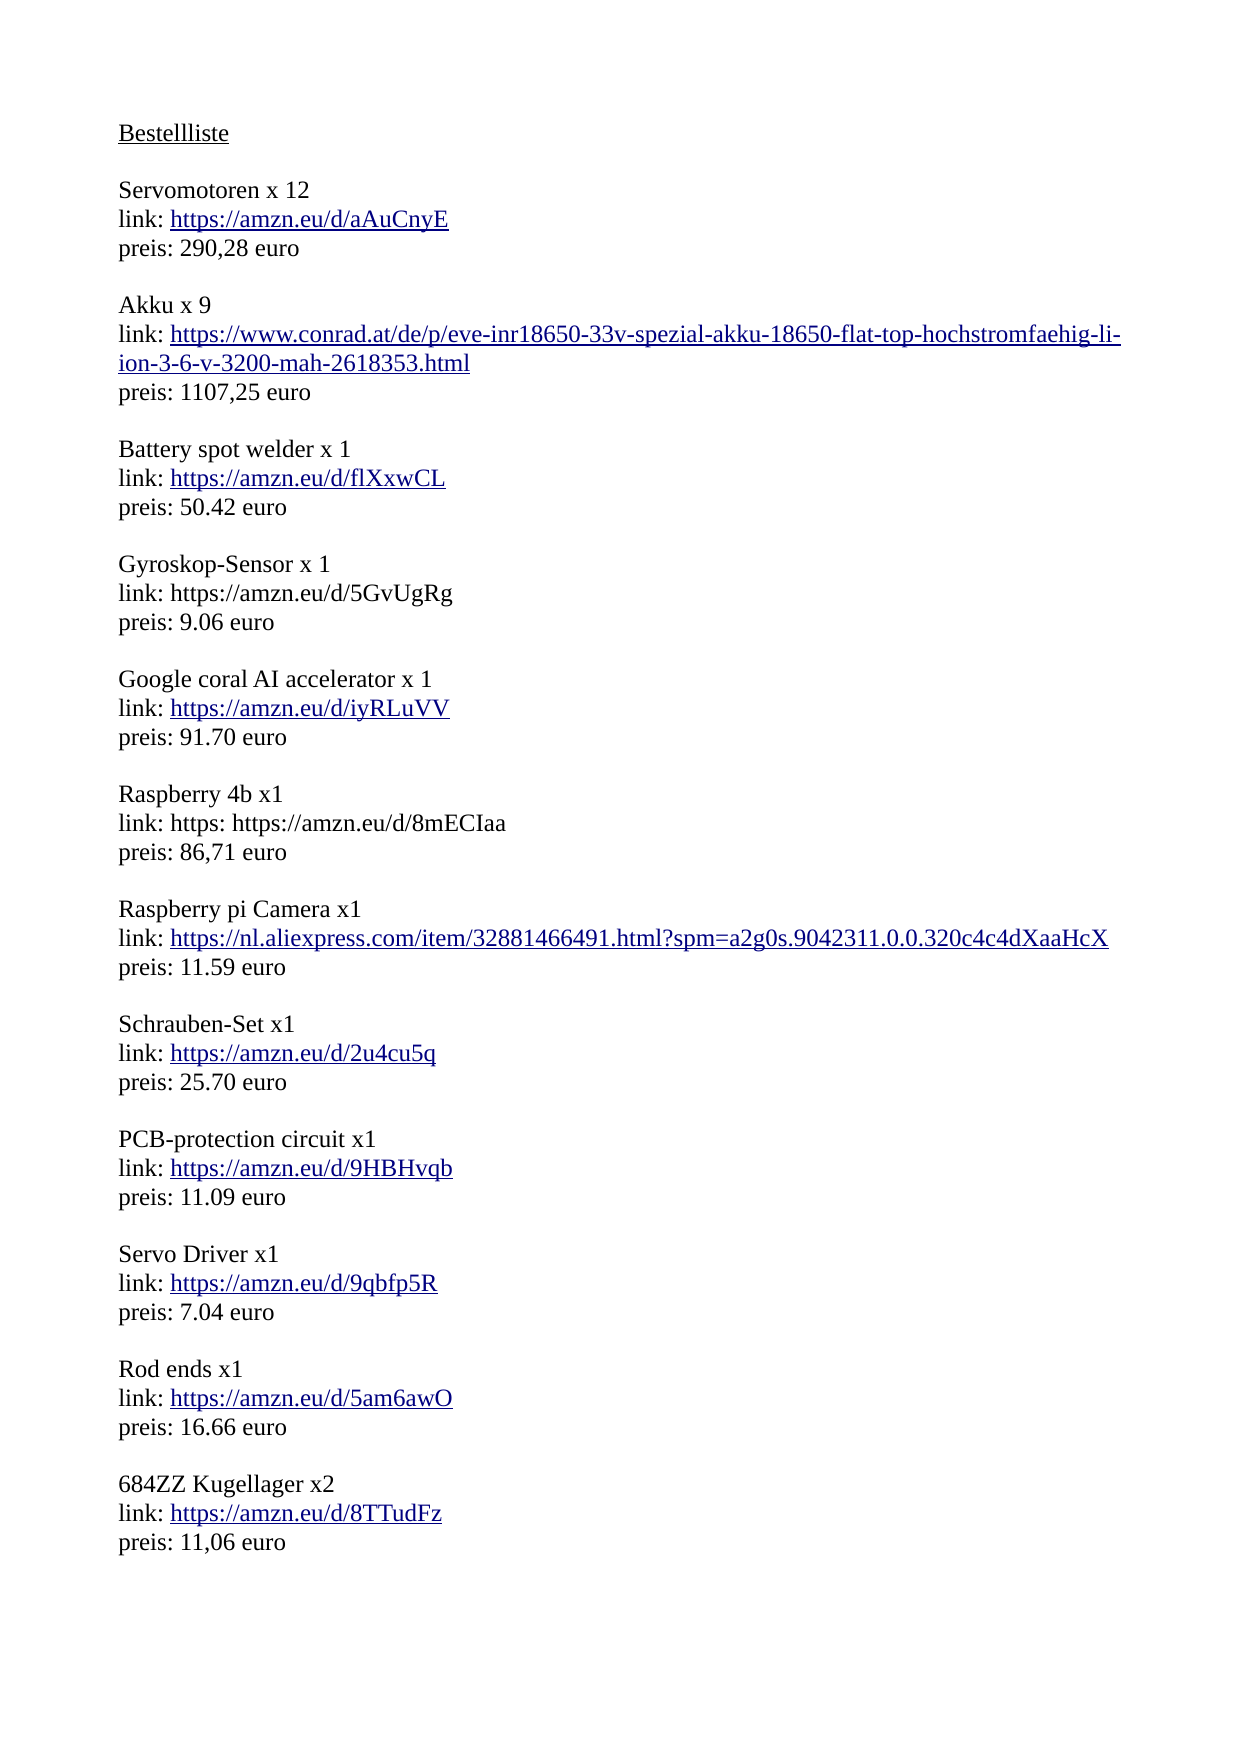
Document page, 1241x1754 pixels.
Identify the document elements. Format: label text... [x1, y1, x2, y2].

text link: https: https://amzn.eu/d/8mECIaa [118, 808, 1122, 837]
text link: https://www.conrad.at/de/p/eve-inr18650-33v-spezial-akku-18650-flat-top-hochstromfaehig-li-ion-3-6-v-3200-mah-2618353.html [118, 319, 1122, 377]
text Schrauben-Set x1 [118, 1009, 1122, 1038]
text link: https://amzn.eu/d/8TTudFz [118, 1498, 1122, 1527]
text Servo Driver x1 [118, 1239, 1122, 1268]
text preis: 16.66 euro [118, 1412, 1122, 1441]
text 684ZZ Kugellager x2 [118, 1469, 1122, 1498]
text Servomotoren x 12 [118, 176, 1122, 204]
text link: https://amzn.eu/d/9qbfp5R [118, 1268, 1122, 1297]
text Akku x 9 [118, 291, 1122, 319]
text preis: 91.70 euro [118, 722, 1122, 751]
text link: https://amzn.eu/d/2u4cu5q [118, 1038, 1122, 1067]
text link: https://nl.aliexpress.com/item/32881466491.html?spm=a2g0s.9042311.0.0.320c4c4dXaaHcX [118, 923, 1122, 952]
text preis: 9.06 euro [118, 607, 1122, 636]
text Rod ends x1 [118, 1354, 1122, 1383]
text Bestellliste [118, 118, 1122, 147]
text link: https://amzn.eu/d/iyRLuVV [118, 693, 1122, 722]
text link: https://amzn.eu/d/flXxwCL [118, 463, 1122, 492]
text PCB-protection circuit x1 [118, 1124, 1122, 1153]
text link: https://amzn.eu/d/5am6awO [118, 1383, 1122, 1412]
text preis: 290,28 euro [118, 233, 1122, 262]
text Raspberry pi Camera x1 [118, 894, 1122, 923]
text link: https://amzn.eu/d/9HBHvqb [118, 1153, 1122, 1182]
text Gyroskop-Sensor x 1 [118, 549, 1122, 578]
text Google coral AI accelerator x 1 [118, 664, 1122, 693]
text preis: 7.04 euro [118, 1297, 1122, 1326]
text preis: 1107,25 euro [118, 377, 1122, 406]
text preis: 11,06 euro [118, 1527, 1122, 1556]
text link: https://amzn.eu/d/5GvUgRg [118, 578, 1122, 607]
text Battery spot welder x 1 [118, 434, 1122, 463]
text preis: 25.70 euro [118, 1067, 1122, 1096]
text link: https://amzn.eu/d/aAuCnyE [118, 204, 1122, 233]
text Raspberry 4b x1 [118, 779, 1122, 808]
text preis: 86,71 euro [118, 837, 1122, 866]
text preis: 50.42 euro [118, 492, 1122, 521]
text preis: 11.09 euro [118, 1182, 1122, 1211]
text preis: 11.59 euro [118, 952, 1122, 981]
